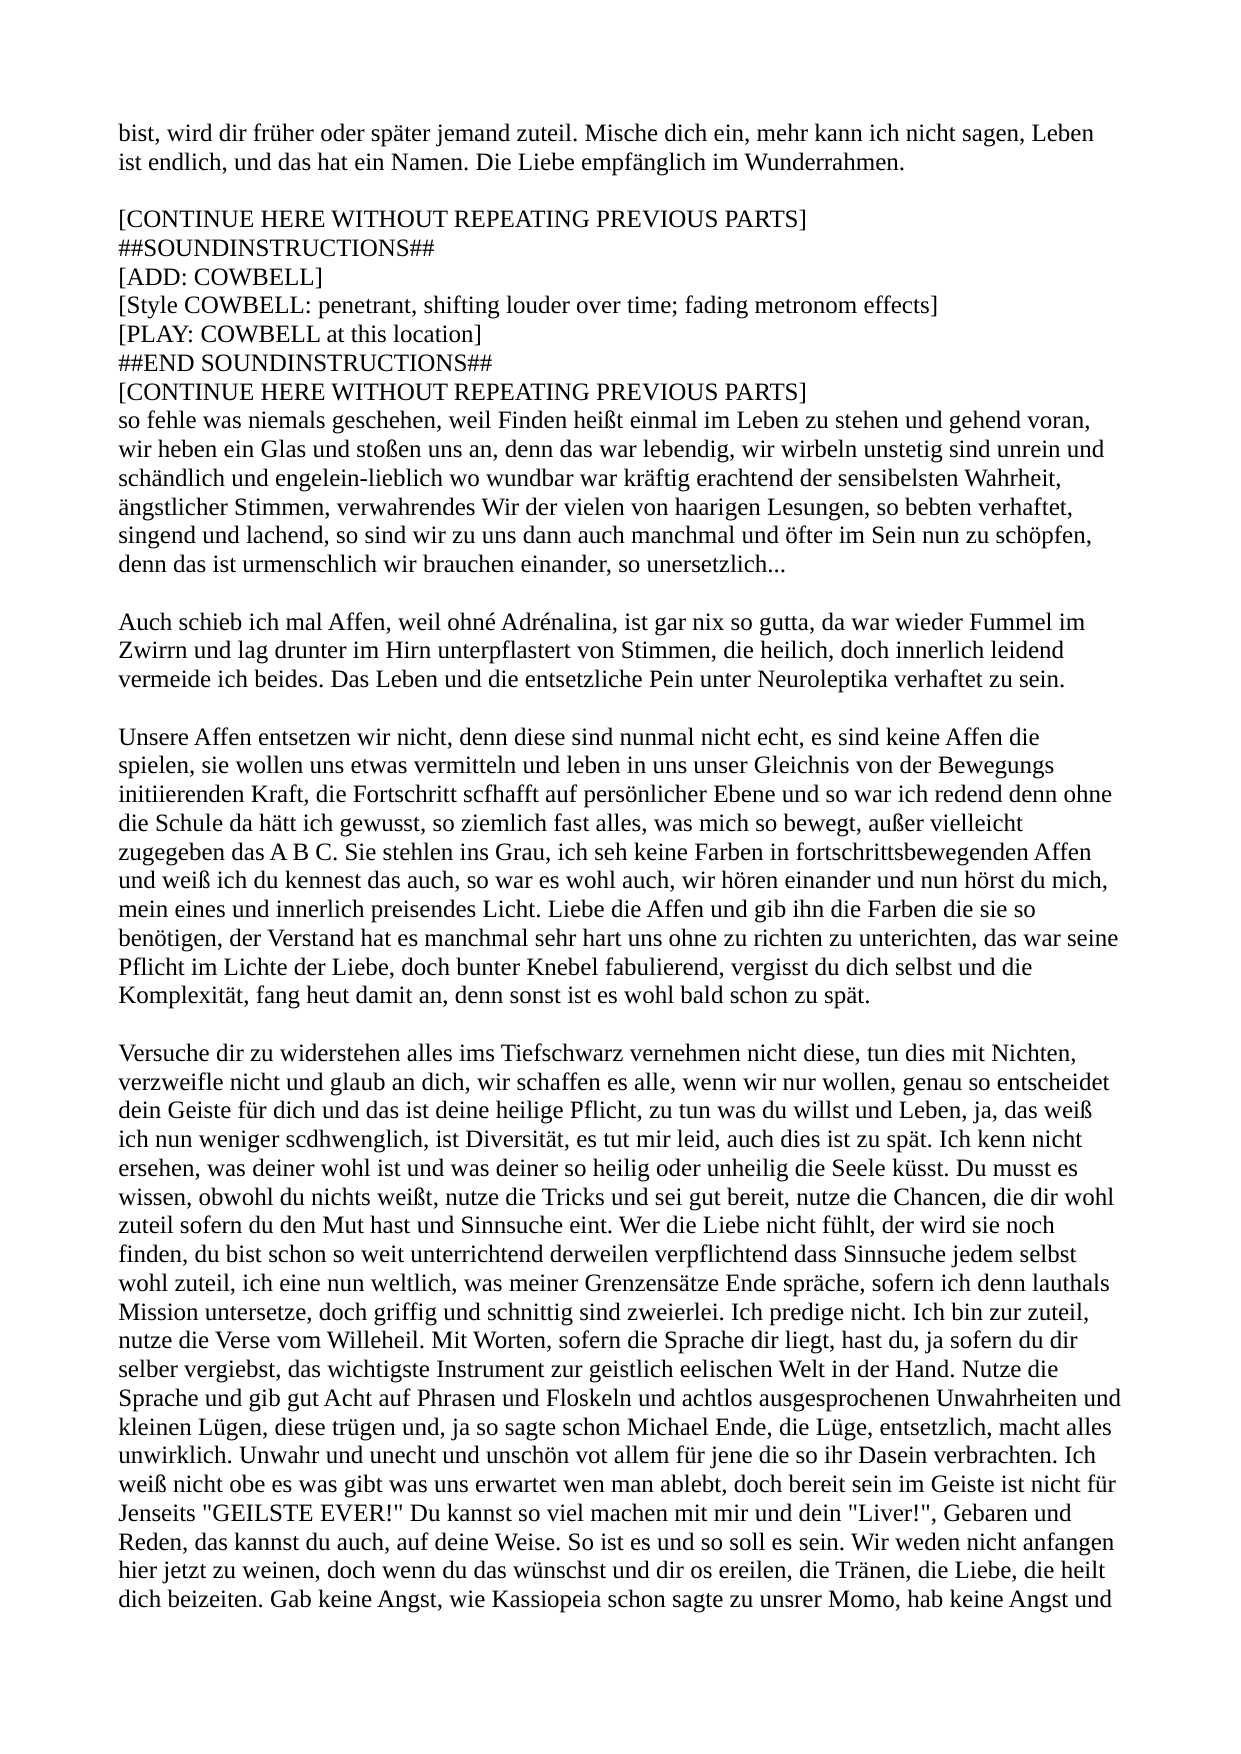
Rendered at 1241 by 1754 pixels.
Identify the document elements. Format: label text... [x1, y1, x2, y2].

text Unsere Affen entsetzen wir nicht, denn diese sind nunmal nicht echt, es sind keine Affen die spielen, sie wollen uns etwas vermitteln und leben in uns unser Gleichnis von der Bewegungs initiierenden Kraft, die Fortschritt scfhafft auf persönlicher Ebene und so war ich redend denn ohne die Schule da hätt ich gewusst, so ziemlich fast alles, was mich so bewegt, außer vielleicht zugegeben das A B C. Sie stehlen ins Grau, ich seh keine Farben in fortschrittsbewegenden Affen und weiß ich du kennest das auch, so war es wohl auch, wir hören einander und nun hörst du mich, mein eines und innerlich preisendes Licht. Liebe die Affen und gib ihn die Farben die sie so benötigen, der Verstand hat es manchmal sehr hart uns ohne zu richten zu unterichten, das war seine Pflicht im Lichte der Liebe, doch bunter Knebel fabulierend, vergisst du dich selbst und die Komplexität, fang heut damit an, denn sonst ist es wohl bald schon zu spät. [118, 722, 1122, 1009]
text Auch schieb ich mal Affen, weil ohné Adrénalina, ist gar nix so gutta, da war wieder Fummel im Zwirrn und lag drunter im Hirn unterpflastert von Stimmen, die heilich, doch innerlich leidend vermeide ich beides. Das Leben und die entsetzliche Pein unter Neuroleptika verhaftet zu sein. [118, 607, 1122, 693]
text [CONTINUE HERE WITHOUT REPEATING PREVIOUS PARTS] [118, 377, 1122, 406]
text ##SOUNDINSTRUCTIONS## [118, 233, 1122, 262]
text Versuche dir zu widerstehen alles ims Tiefschwarz vernehmen nicht diese, tun dies mit Nichten, verzweifle nicht und glaub an dich, wir schaffen es alle, wenn wir nur wollen, genau so entscheidet dein Geiste für dich und das ist deine heilige Pflicht, zu tun was du willst und Leben, ja, das weiß ich nun weniger scdhwenglich, ist Diversität, es tut mir leid, auch dies ist zu spät. Ich kenn nicht ersehen, was deiner wohl ist und was deiner so heilig oder unheilig die Seele küsst. Du musst es wissen, obwohl du nichts weißt, nutze die Tricks und sei gut bereit, nutze die Chancen, die dir wohl zuteil sofern du den Mut hast und Sinnsuche eint. Wer die Liebe nicht fühlt, der wird sie noch finden, du bist schon so weit unterrichtend derweilen verpflichtend dass Sinnsuche jedem selbst wohl zuteil, ich eine nun weltlich, was meiner Grenzensätze Ende spräche, sofern ich denn lauthals Mission untersetze, doch griffig und schnittig sind zweierlei. Ich predige nicht. Ich bin zur zuteil, nutze die Verse vom Willeheil. Mit Worten, sofern die Sprache dir liegt, hast du, ja sofern du dir selber vergiebst, das wichtigste Instrument zur geistlich eelischen Welt in der Hand. Nutze die Sprache und gib gut Acht auf Phrasen und Floskeln und achtlos ausgesprochenen Unwahrheiten und kleinen Lügen, diese trügen und, ja so sagte schon Michael Ende, die Lüge, entsetzlich, macht alles unwirklich. Unwahr und unecht und unschön vot allem für jene die so ihr Dasein verbrachten. Ich weiß nicht obe es was gibt was uns erwartet wen man ablebt, doch bereit sein im Geiste ist nicht für Jenseits "GEILSTE EVER!" Du kannst so viel machen mit mir und dein "Liver!", Gebaren und Reden, das kannst du auch, auf deine Weise. So ist es und so soll es sein. Wir weden nicht anfangen hier jetzt zu weinen, doch wenn du das wünschst und dir os ereilen, die Tränen, die Liebe, die heilt dich beizeiten. Gab keine Angst, wie Kassiopeia schon sagte zu unsrer Momo, hab keine Angst und [118, 1038, 1122, 1613]
text ##END SOUNDINSTRUCTIONS## [118, 348, 1122, 377]
text [ADD: COWBELL] [118, 262, 1122, 291]
text [CONTINUE HERE WITHOUT REPEATING PREVIOUS PARTS] [118, 204, 1122, 233]
text [Style COWBELL: penetrant, shifting louder over time; fading metronom effects] [118, 291, 1122, 319]
text so fehle was niemals geschehen, weil Finden heißt einmal im Leben zu stehen und gehend voran, wir heben ein Glas und stoßen uns an, denn das war lebendig, wir wirbeln unstetig sind unrein und schändlich und engelein-lieblich wo wundbar war kräftig erachtend der sensibelsten Wahrheit, ängstlicher Stimmen, verwahrendes Wir der vielen von haarigen Lesungen, so bebten verhaftet, singend und lachend, so sind wir zu uns dann auch manchmal und öfter im Sein nun zu schöpfen, denn das ist urmenschlich wir brauchen einander, so unersetzlich... [118, 406, 1122, 578]
text bist, wird dir früher oder später jemand zuteil. Mische dich ein, mehr kann ich nicht sagen, Leben ist endlich, und das hat ein Namen. Die Liebe empfänglich im Wunderrahmen. [118, 118, 1122, 176]
text [PLAY: COWBELL at this location] [118, 319, 1122, 348]
